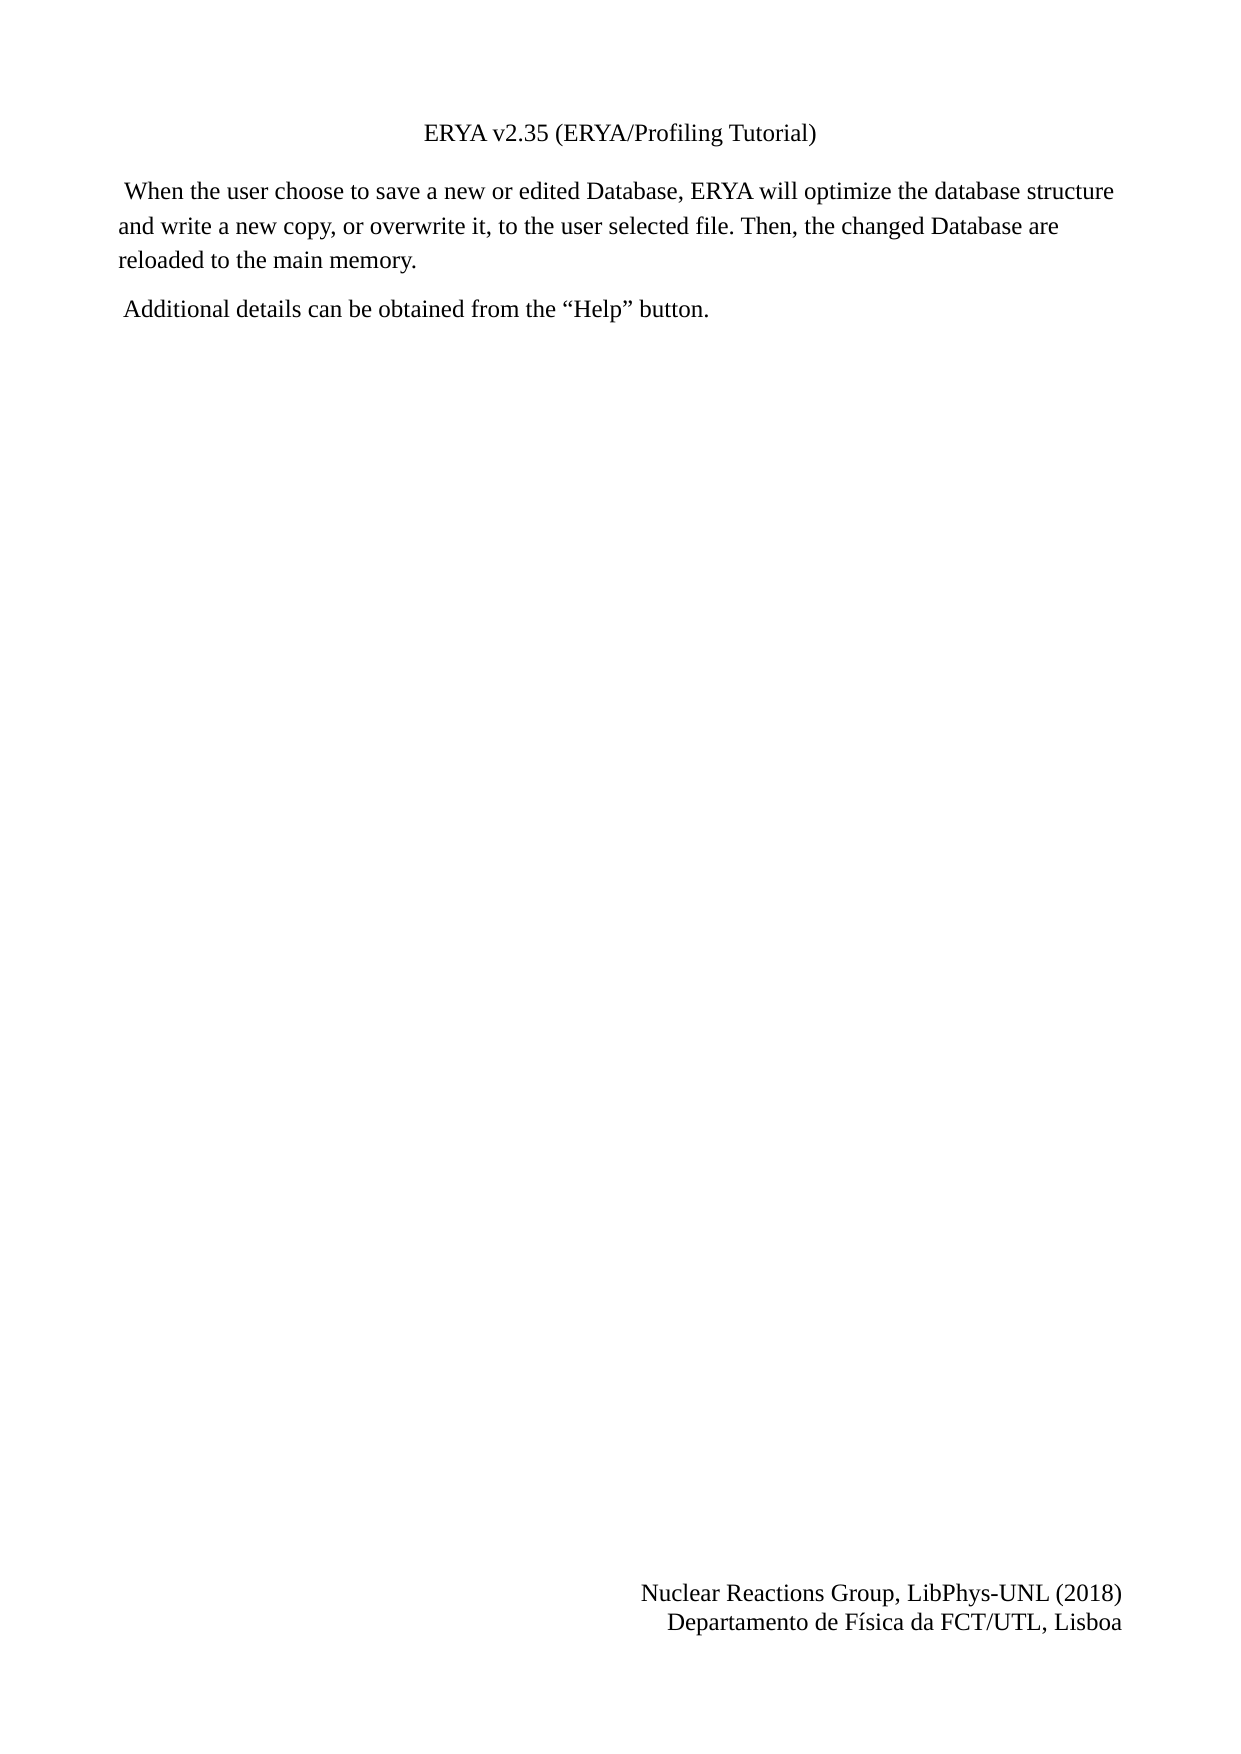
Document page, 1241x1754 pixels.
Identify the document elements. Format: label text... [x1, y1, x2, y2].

text When the user choose to save a new or edited Database, ERYA will optimize the database structure and write a new copy, or overwrite it, to the user selected file. Then, the changed Database are reloaded to the main memory. [118, 176, 1122, 274]
text Additional details can be obtained from the “Help” button. [118, 294, 1122, 323]
